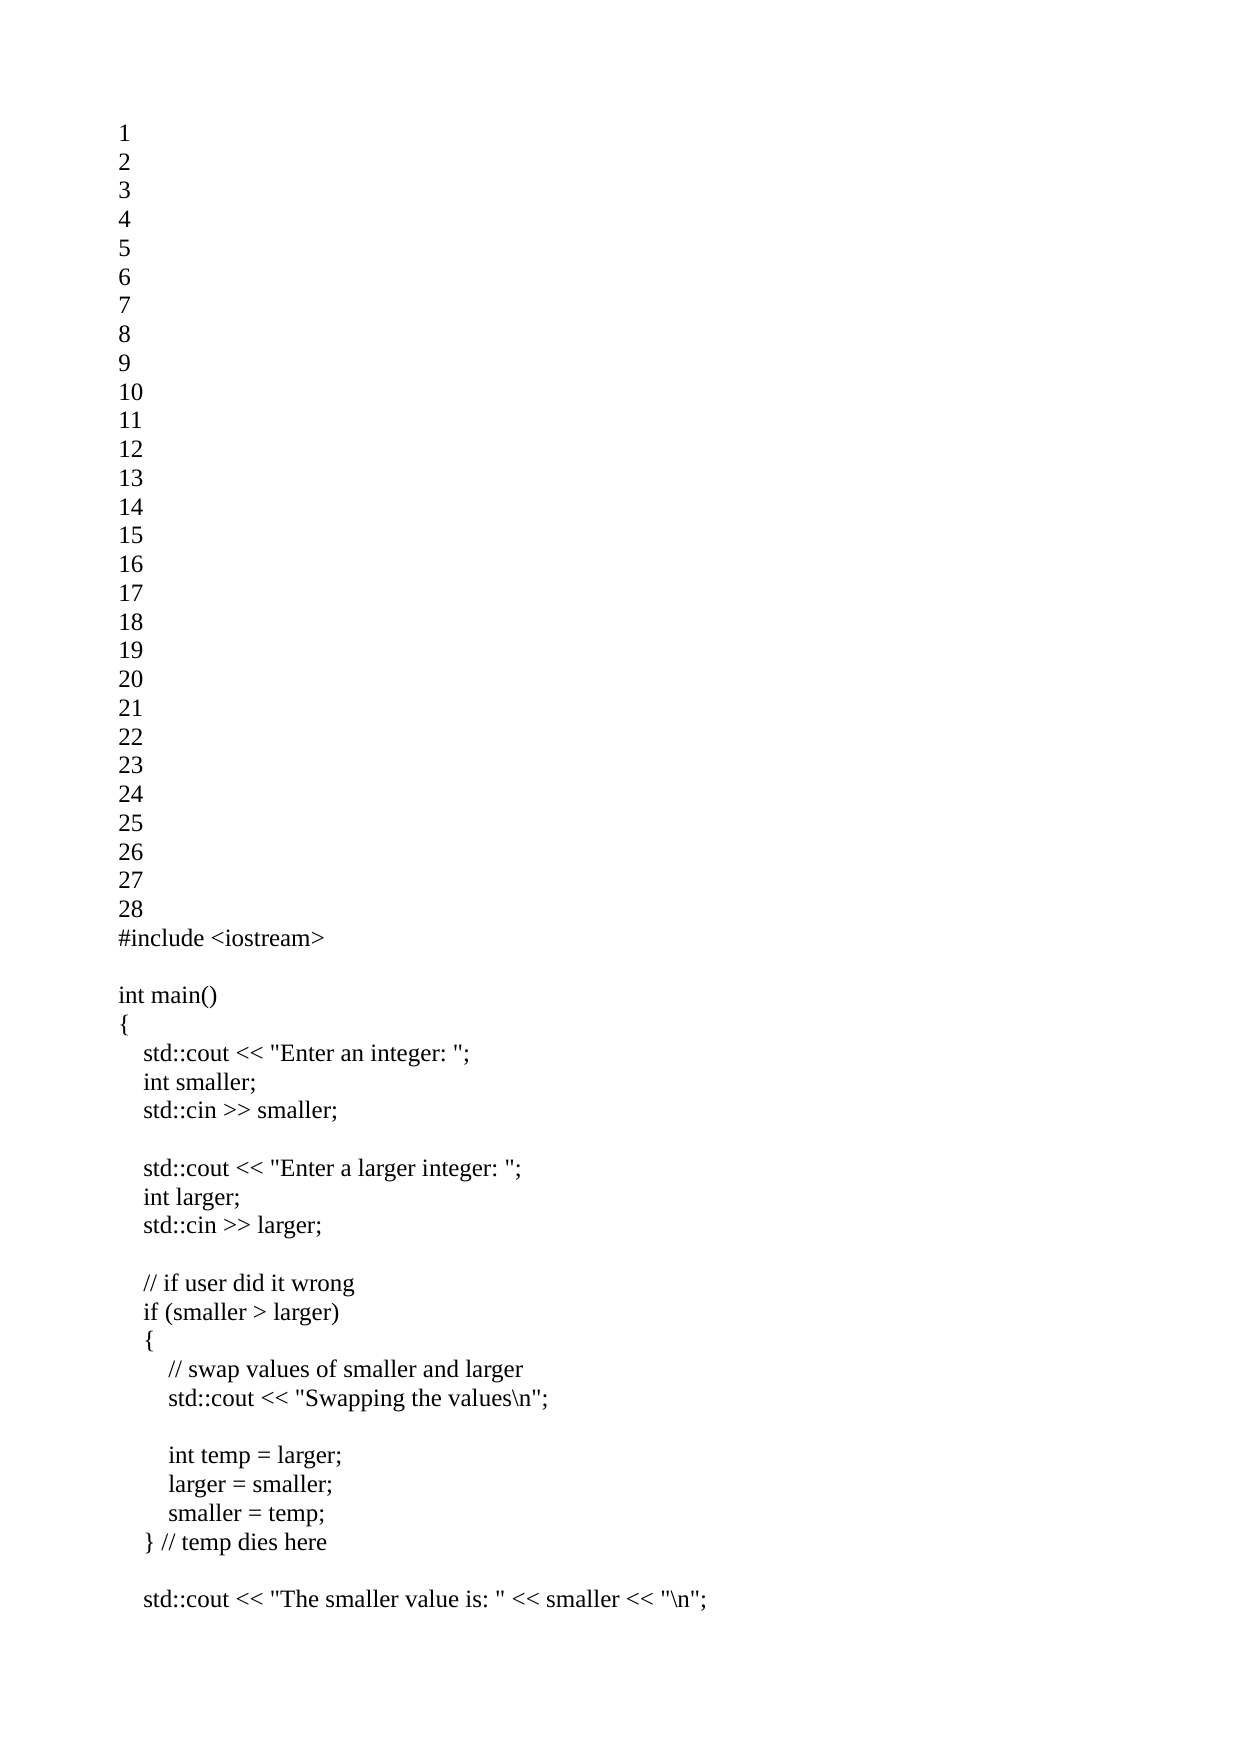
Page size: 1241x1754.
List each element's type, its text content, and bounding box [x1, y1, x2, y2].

text 15 [118, 521, 1122, 549]
text 20 [118, 664, 1122, 693]
text 17 [118, 578, 1122, 607]
text 14 [118, 492, 1122, 521]
text 13 [118, 463, 1122, 492]
text 10 [118, 377, 1122, 406]
text 21 [118, 693, 1122, 722]
text #include <iostream> [118, 923, 1122, 952]
text 9 [118, 348, 1122, 377]
text 19 [118, 636, 1122, 664]
text 22 [118, 722, 1122, 751]
text 1 [118, 118, 1122, 147]
text std::cin >> smaller; [118, 1096, 1122, 1124]
text 16 [118, 549, 1122, 578]
text int temp = larger; [118, 1441, 1122, 1469]
text smaller = temp; [118, 1498, 1122, 1527]
text { [118, 1009, 1122, 1038]
text std::cin >> larger; [118, 1211, 1122, 1239]
text int larger; [118, 1182, 1122, 1211]
text 28 [118, 894, 1122, 923]
text int smaller; [118, 1067, 1122, 1096]
text std::cout << "Enter a larger integer: "; [118, 1153, 1122, 1182]
text 2 [118, 147, 1122, 176]
text // if user did it wrong [118, 1268, 1122, 1297]
text 23 [118, 751, 1122, 779]
text 12 [118, 434, 1122, 463]
text 27 [118, 866, 1122, 894]
text 6 [118, 262, 1122, 291]
text 11 [118, 406, 1122, 434]
text } // temp dies here [118, 1527, 1122, 1556]
text std::cout << "Enter an integer: "; [118, 1038, 1122, 1067]
text 8 [118, 319, 1122, 348]
text 25 [118, 808, 1122, 837]
text 7 [118, 291, 1122, 319]
text 3 [118, 176, 1122, 204]
text 26 [118, 837, 1122, 866]
text std::cout << "The smaller value is: " << smaller << "\n"; [118, 1584, 1122, 1613]
text 4 [118, 204, 1122, 233]
text int main() [118, 981, 1122, 1009]
text std::cout << "Swapping the values\n"; [118, 1383, 1122, 1412]
text { [118, 1326, 1122, 1354]
text // swap values of smaller and larger [118, 1354, 1122, 1383]
text if (smaller > larger) [118, 1297, 1122, 1326]
text larger = smaller; [118, 1469, 1122, 1498]
text 24 [118, 779, 1122, 808]
text 5 [118, 233, 1122, 262]
text 18 [118, 607, 1122, 636]
